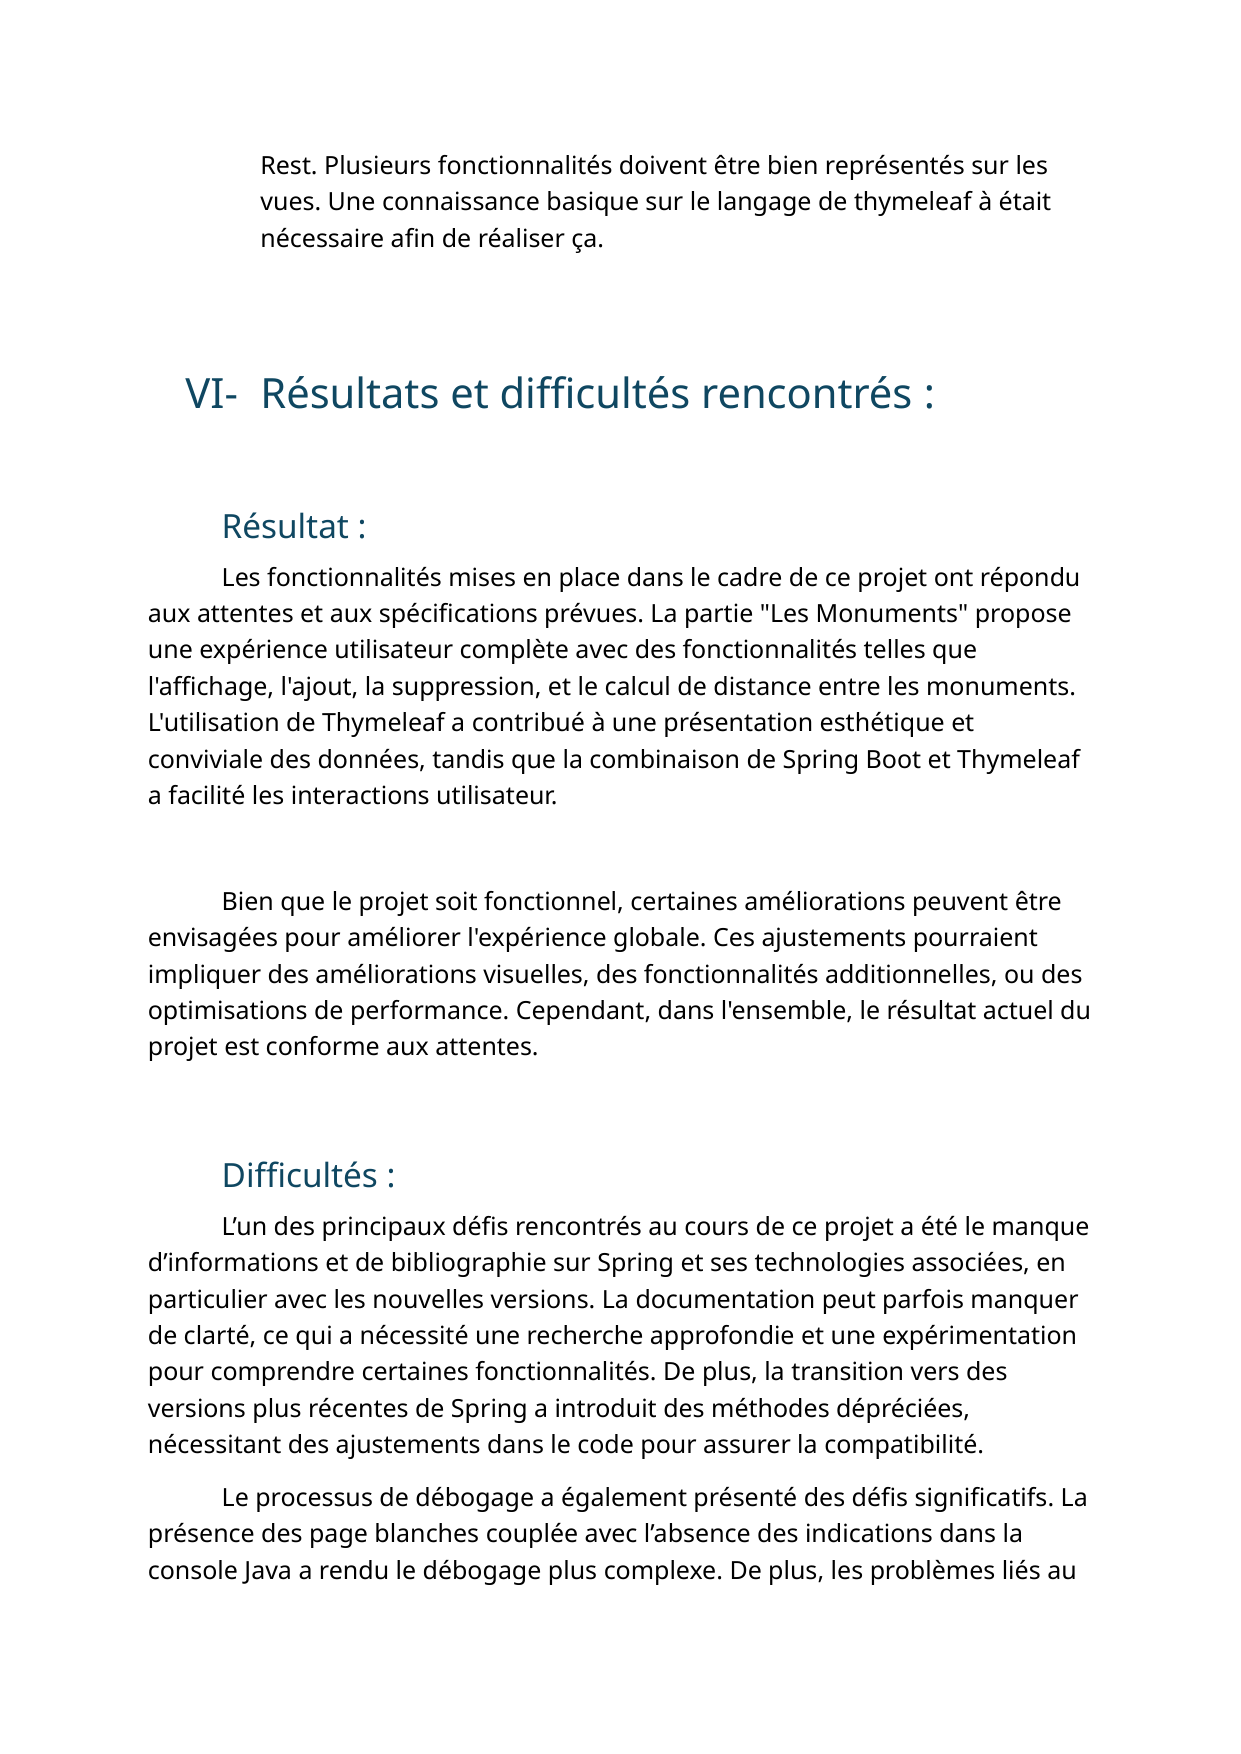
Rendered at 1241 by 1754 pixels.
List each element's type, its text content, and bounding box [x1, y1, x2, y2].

text L’un des principaux défis rencontrés au cours de ce projet a été le manque d’informations et de bibliographie sur Spring et ses technologies associées, en particulier avec les nouvelles versions. La documentation peut parfois manquer de clarté, ce qui a nécessité une recherche approfondie et une expérimentation pour comprendre certaines fonctionnalités. De plus, la transition vers des versions plus récentes de Spring a introduit des méthodes dépréciées, nécessitant des ajustements dans le code pour assurer la compatibilité. [148, 1209, 1093, 1461]
subtitle Résultat : [148, 503, 1093, 548]
list Résultats et difficultés rencontrés : [185, 364, 1093, 421]
list Rest. Plusieurs fonctionnalités doivent être bien représentés sur les vues. Une connaissance basique sur le langage de thymeleaf à était nécessaire afin de réaliser ça. [223, 148, 1093, 254]
text Bien que le projet soit fonctionnel, certaines améliorations peuvent être envisagées pour améliorer l'expérience globale. Ces ajustements pourraient impliquer des améliorations visuelles, des fonctionnalités additionnelles, ou des optimisations de performance. Cependant, dans l'ensemble, le résultat actuel du projet est conforme aux attentes. [148, 884, 1093, 1063]
text Les fonctionnalités mises en place dans le cadre de ce projet ont répondu aux attentes et aux spécifications prévues. La partie "Les Monuments" propose une expérience utilisateur complète avec des fonctionnalités telles que l'affichage, l'ajout, la suppression, et le calcul de distance entre les monuments. L'utilisation de Thymeleaf a contribué à une présentation esthétique et conviviale des données, tandis que la combinaison de Spring Boot et Thymeleaf a facilité les interactions utilisateur. [148, 559, 1093, 812]
subtitle Difficultés : [148, 1152, 1093, 1197]
text Le processus de débogage a également présenté des défis significatifs. La présence des page blanches couplée avec l’absence des indications dans la console Java a rendu le débogage plus complexe. De plus, les problèmes liés au [148, 1480, 1093, 1587]
